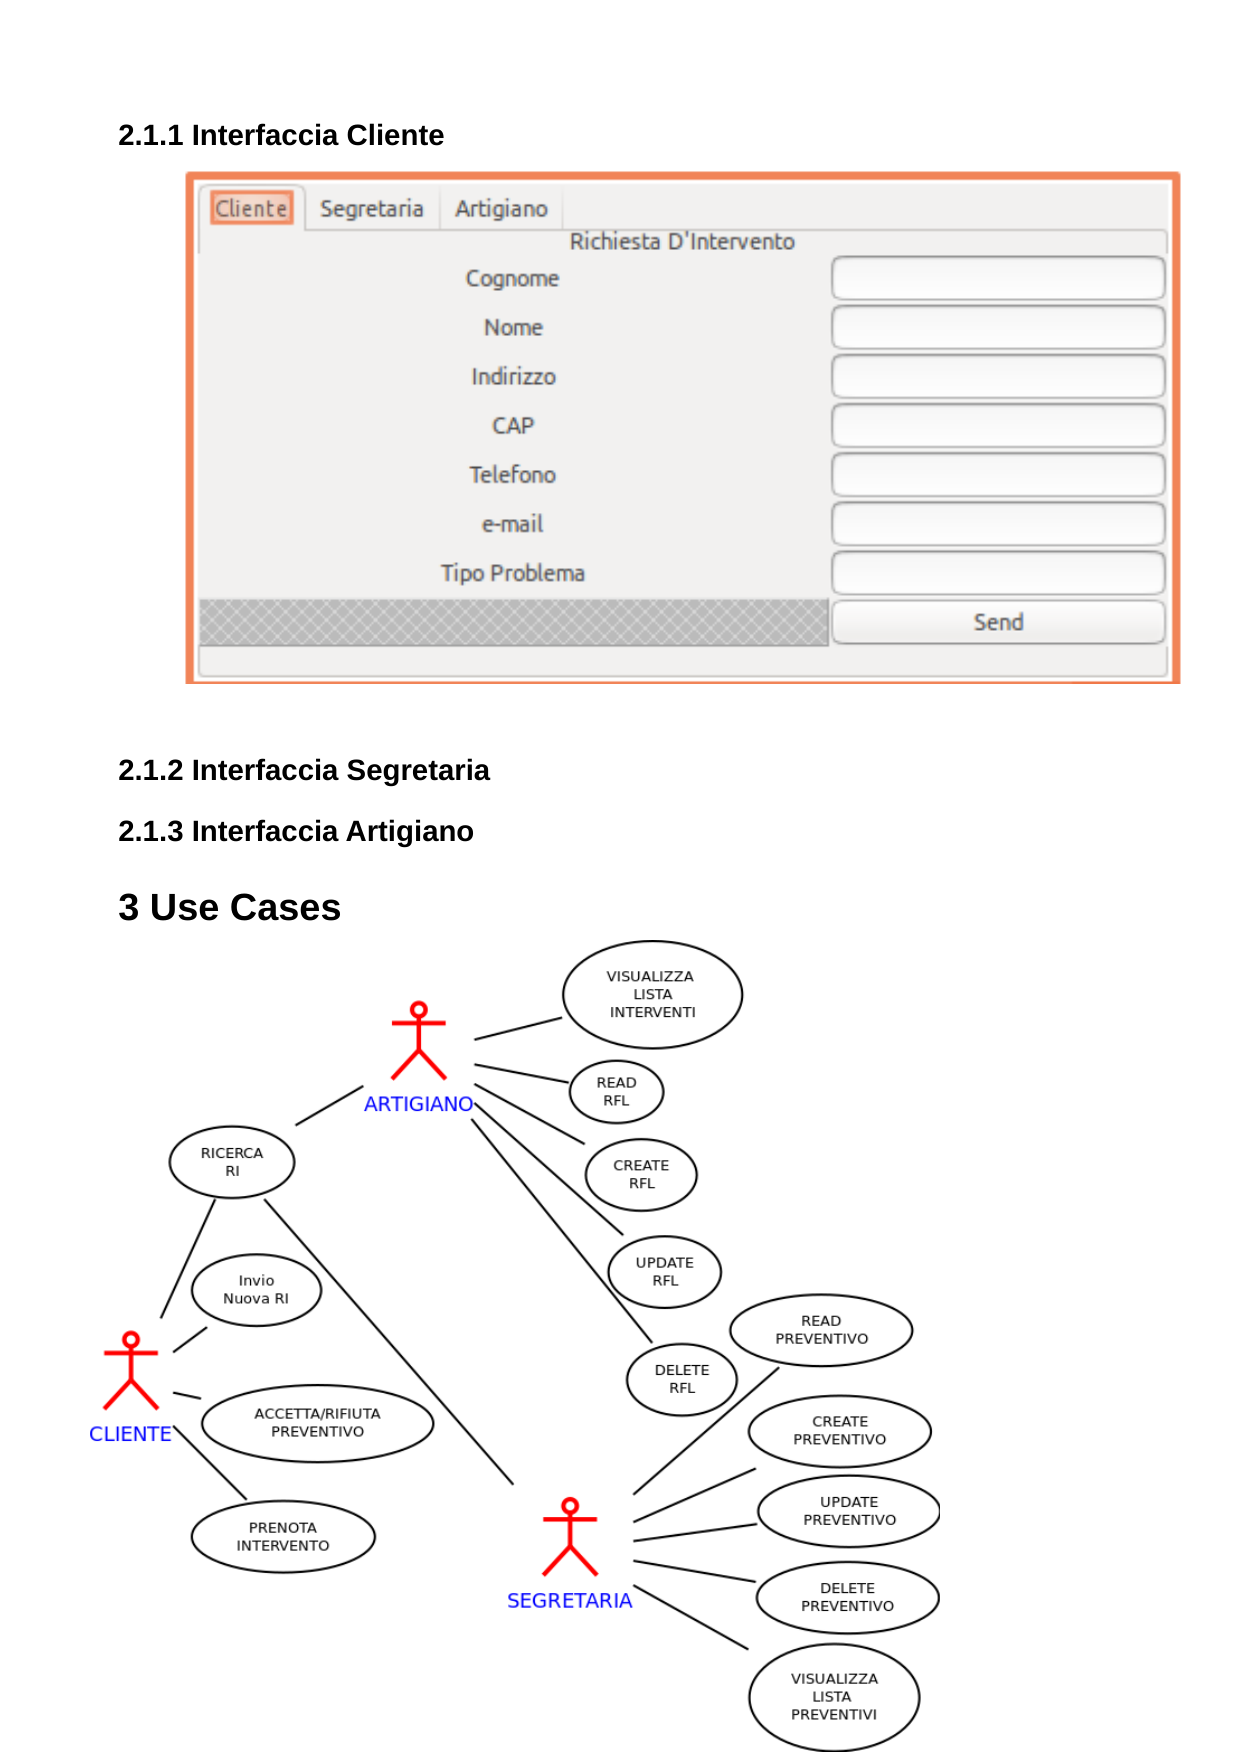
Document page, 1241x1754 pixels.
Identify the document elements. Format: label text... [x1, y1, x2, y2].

subtitle 2.1.2 Interfaccia Segretaria [118, 753, 1122, 786]
picture [180, 167, 1185, 684]
picture [89, 940, 940, 1752]
subtitle 2.1.1 Interfaccia Cliente [118, 118, 1122, 152]
subtitle 2.1.3 Interfaccia Artigiano [118, 813, 1122, 847]
subtitle 3 Use Cases [118, 885, 1122, 928]
